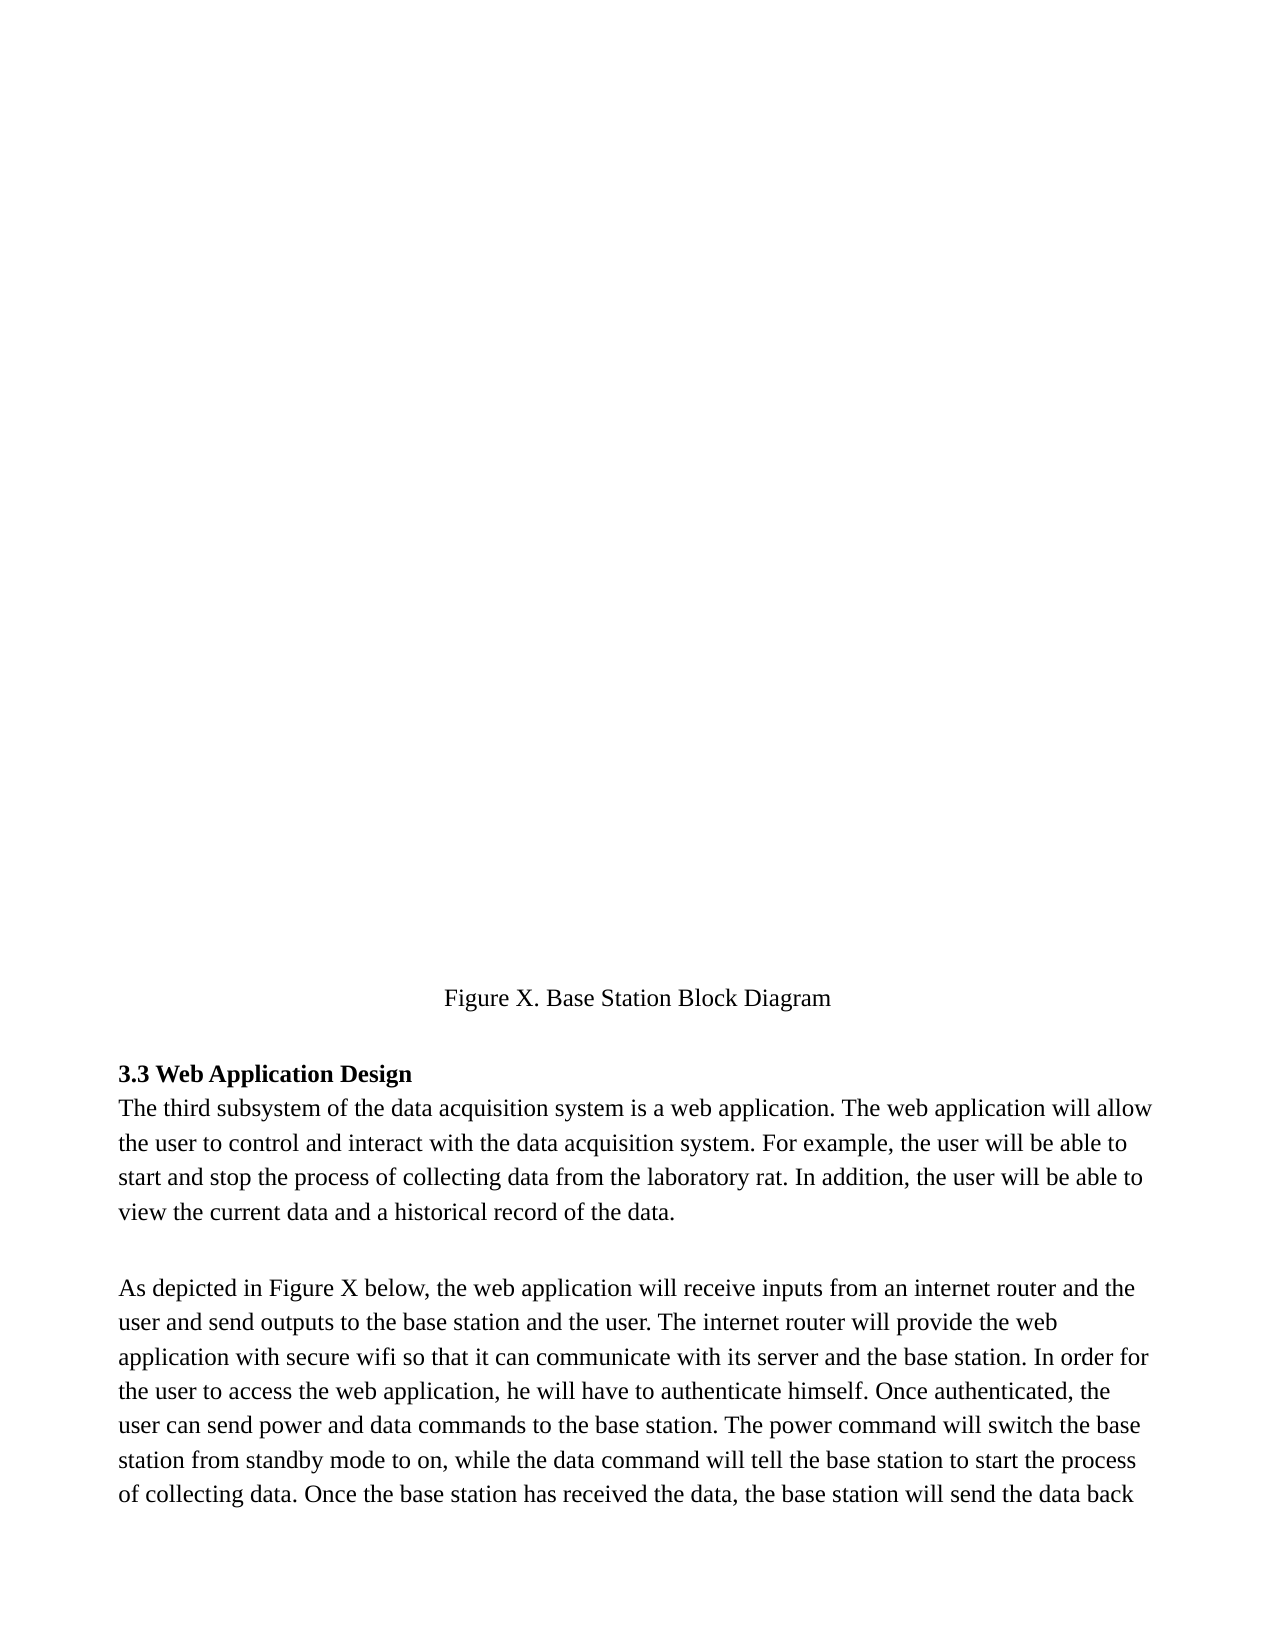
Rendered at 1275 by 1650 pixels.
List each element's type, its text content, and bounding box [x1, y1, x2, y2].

text The third subsystem of the data acquisition system is a web application. The web application will allow the user to control and interact with the data acquisition system. For example, the user will be able to start and stop the process of collecting data from the laboratory rat. In addition, the user will be able to view the current data and a historical record of the data. [118, 1093, 1157, 1226]
text As depicted in Figure X below, the web application will receive inputs from an internet router and the user and send outputs to the base station and the user. The internet router will provide the web application with secure wifi so that it can communicate with its server and the base station. In order for the user to access the web application, he will have to authenticate himself. Once authenticated, the user can send power and data commands to the base station. The power command will switch the base station from standby mode to on, while the data command will tell the base station to start the process of collecting data. Once the base station has received the data, the base station will send the data back [118, 1273, 1157, 1508]
text 3.3 Web Application Design [118, 1059, 1157, 1088]
text Figure X. Base Station Block Diagram [118, 983, 1157, 1012]
